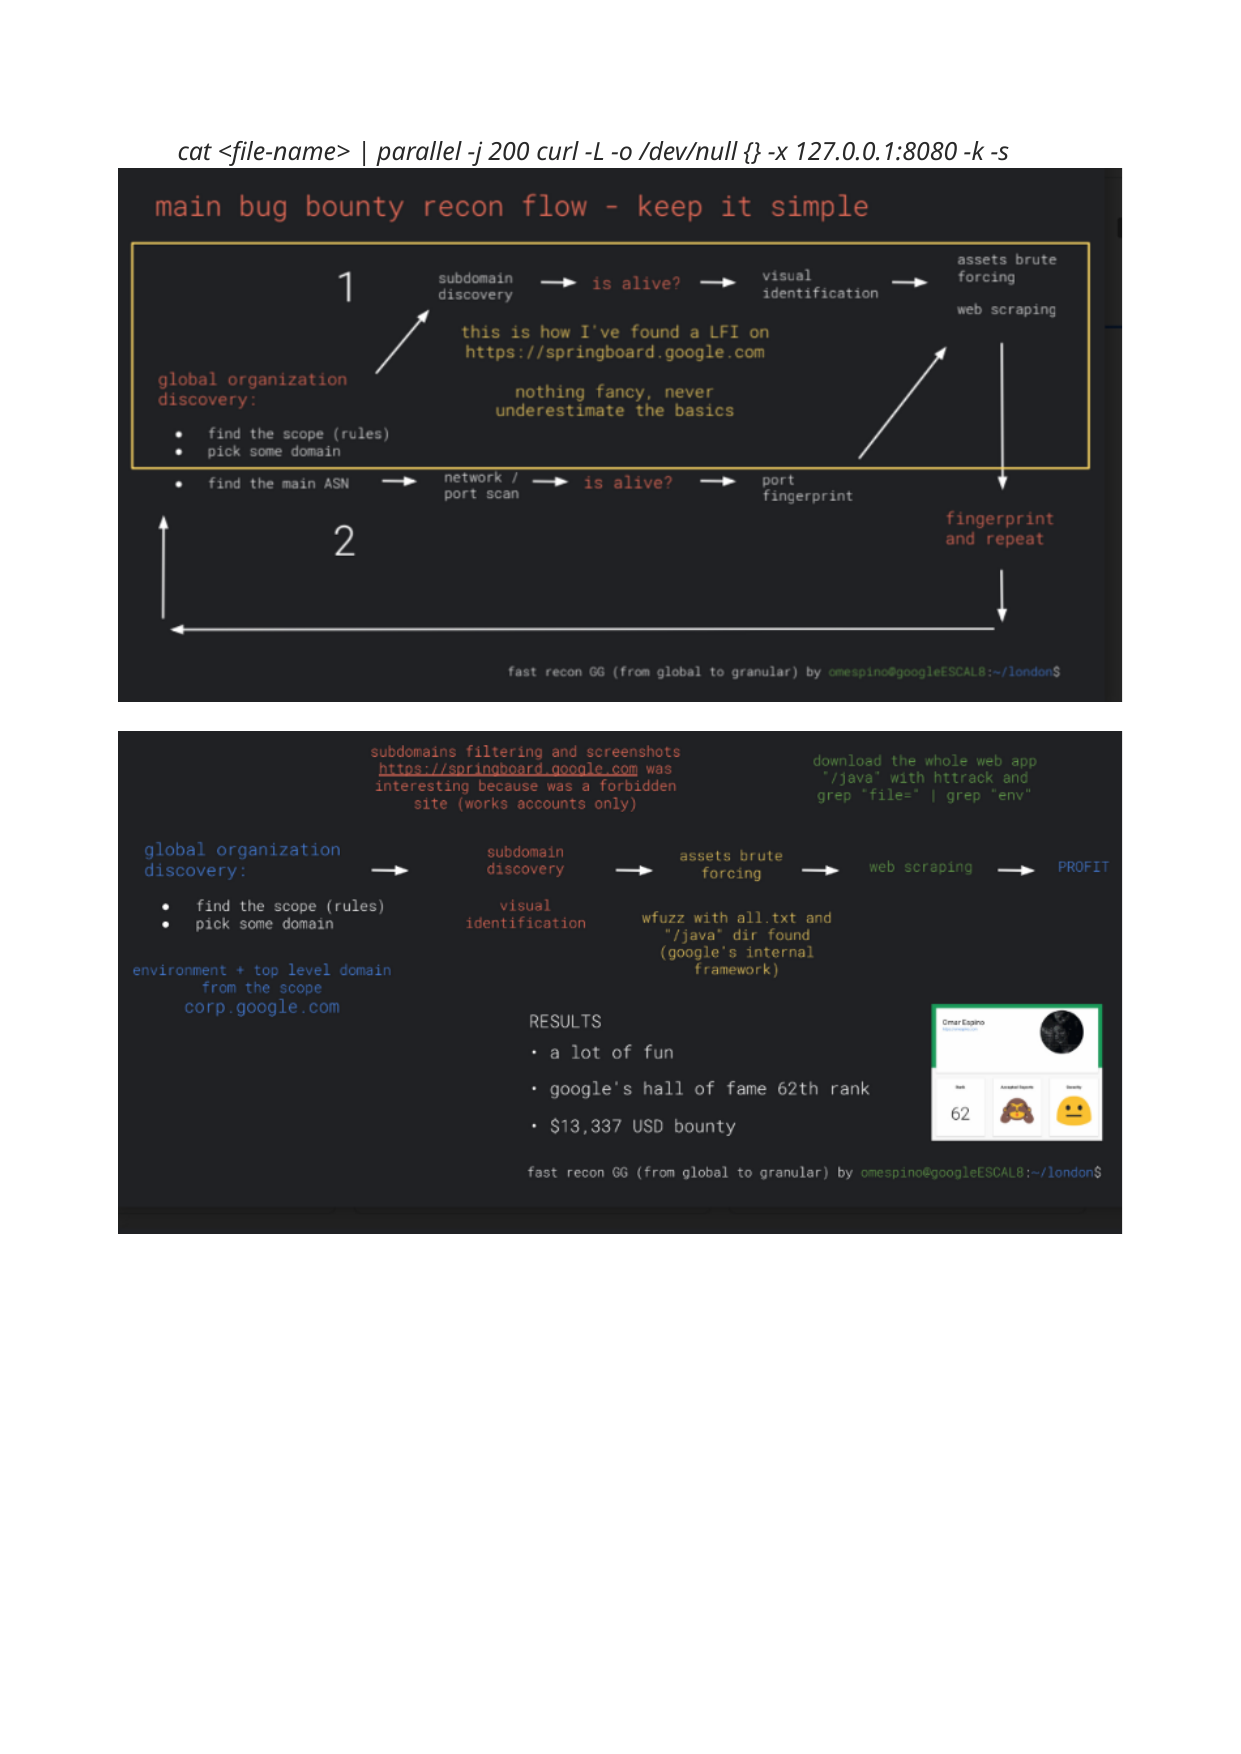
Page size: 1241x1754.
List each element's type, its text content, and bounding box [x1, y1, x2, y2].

picture [118, 168, 1123, 702]
picture [118, 731, 1123, 1234]
text cat <file-name> | parallel -j 200 curl -L -o /dev/null {} -x 127.0.0.1:8080 -k -s [177, 118, 1063, 168]
